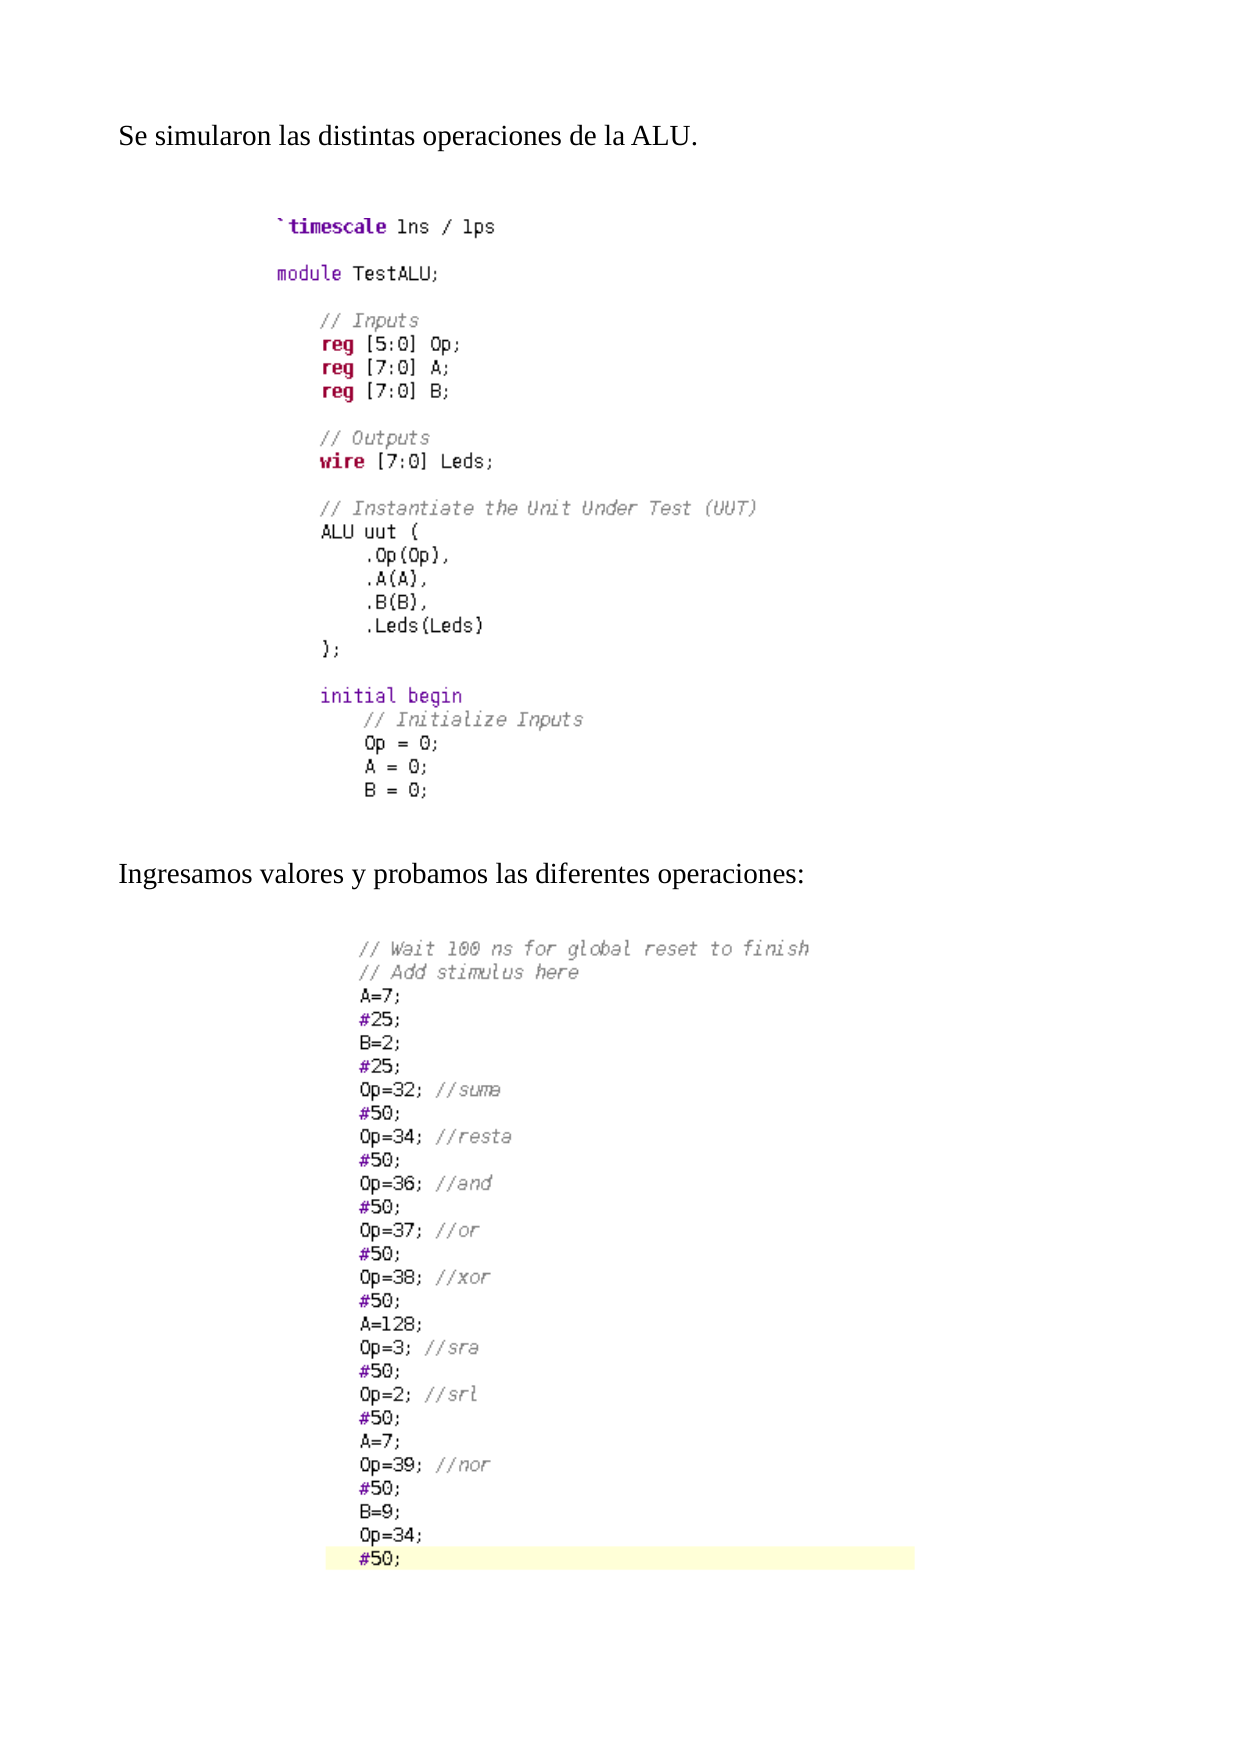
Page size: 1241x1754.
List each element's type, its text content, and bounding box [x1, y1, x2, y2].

picture [325, 923, 915, 1581]
text Ingresamos valores y probamos las diferentes operaciones: [118, 856, 1122, 889]
picture [261, 218, 979, 836]
text Se simularon las distintas operaciones de la ALU. [118, 118, 1122, 152]
